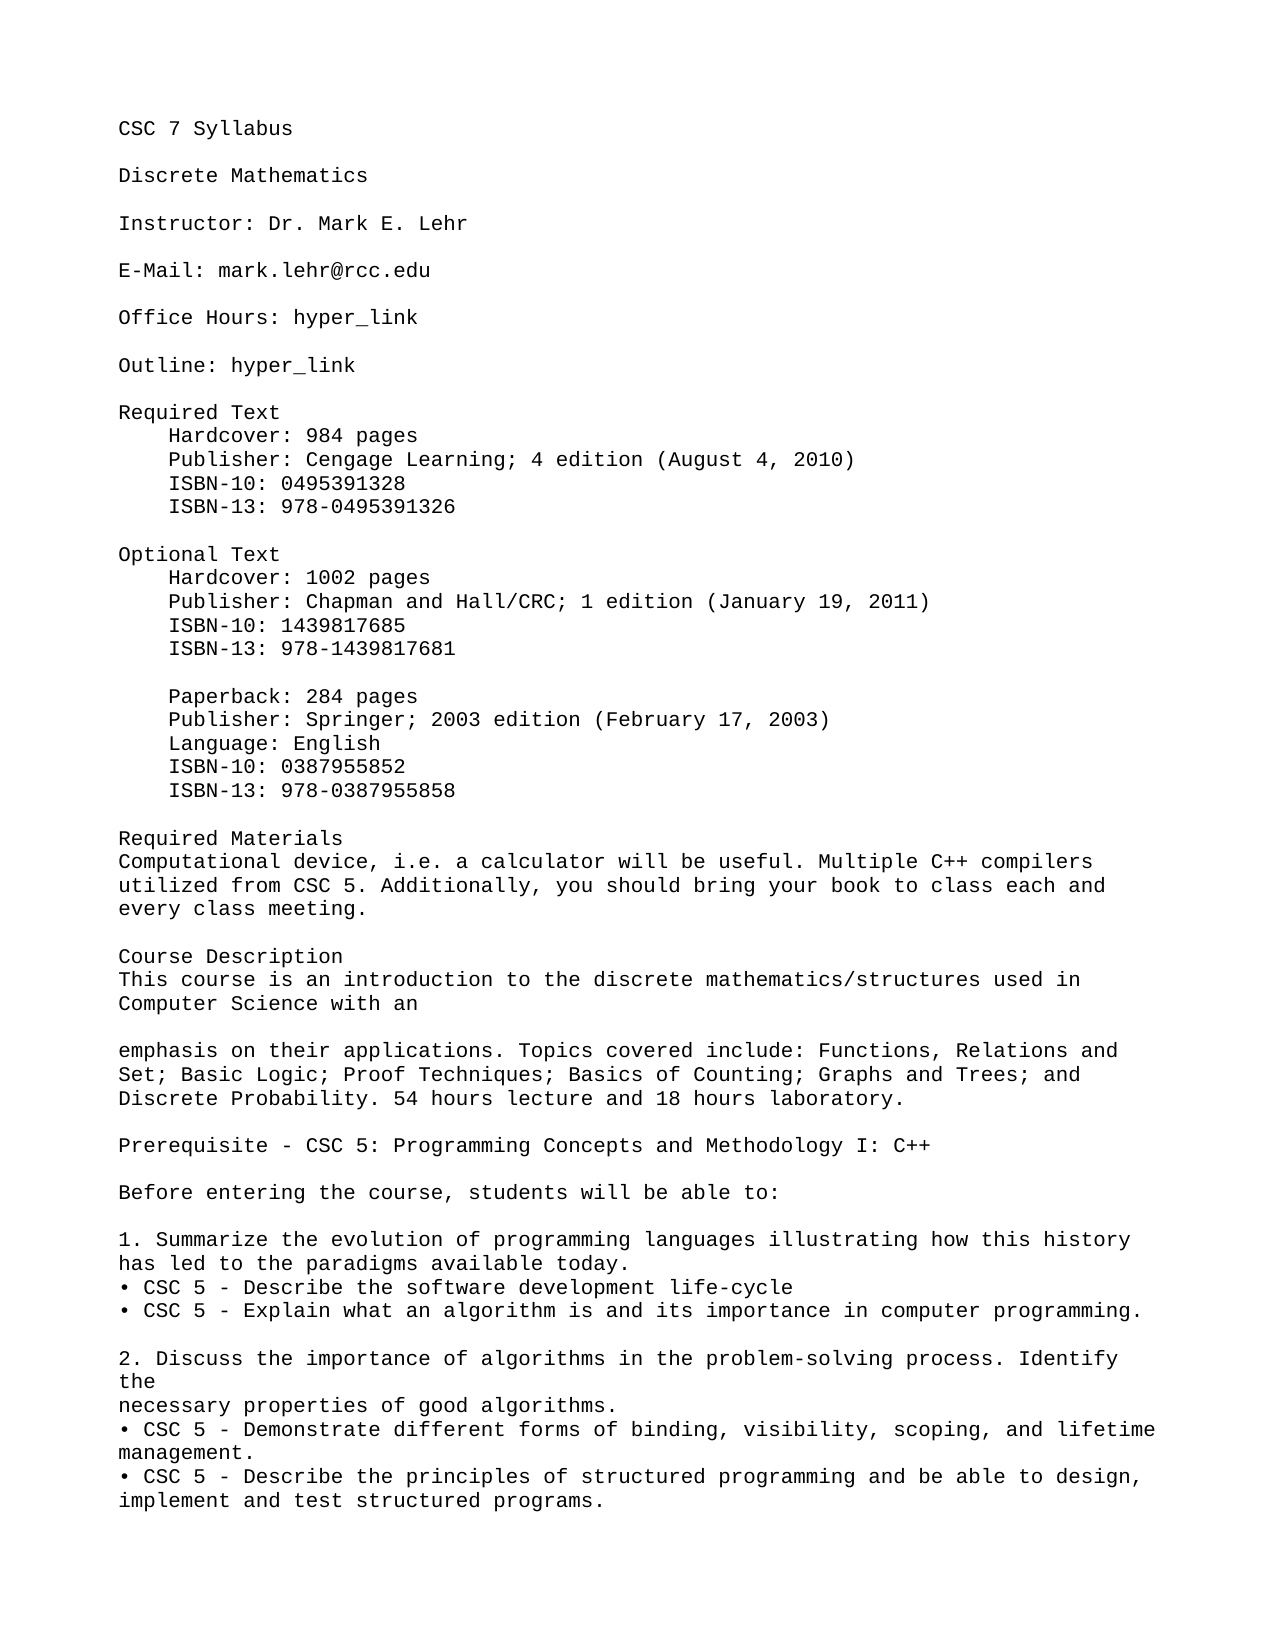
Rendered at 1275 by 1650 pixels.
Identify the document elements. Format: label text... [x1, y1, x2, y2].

text ISBN-10: 0495391328 [118, 473, 1157, 496]
text Language: English [118, 733, 1157, 757]
text CSC 7 Syllabus [118, 118, 1157, 142]
text emphasis on their applications. Topics covered include: Functions, Relations and Set; Basic Logic; Proof Techniques; Basics of Counting; Graphs and Trees; and Discrete Probability. 54 hours lecture and 18 hours laboratory. [118, 1040, 1157, 1111]
text Optional Text [118, 544, 1157, 567]
text Required Text [118, 402, 1157, 426]
text ISBN-13: 978-0387955858 [118, 780, 1157, 804]
text Outline: hyper_link [118, 354, 1157, 378]
text Instructor: Dr. Mark E. Lehr [118, 213, 1157, 236]
text Publisher: Springer; 2003 edition (February 17, 2003) [118, 709, 1157, 733]
text Computational device, i.e. a calculator will be useful. Multiple C++ compilers utilized from CSC 5. Additionally, you should bring your book to class each and every class meeting. [118, 851, 1157, 922]
text 1. Summarize the evolution of programming languages illustrating how this history [118, 1229, 1157, 1253]
text Required Materials [118, 827, 1157, 851]
text • CSC 5 - Explain what an algorithm is and its importance in computer programming. [118, 1300, 1157, 1324]
text necessary properties of good algorithms. [118, 1395, 1157, 1419]
text E-Mail: mark.lehr@rcc.edu [118, 260, 1157, 284]
text Course Description [118, 946, 1157, 969]
text Office Hours: hyper_link [118, 307, 1157, 331]
text Publisher: Cengage Learning; 4 edition (August 4, 2010) [118, 449, 1157, 473]
text Hardcover: 984 pages [118, 426, 1157, 449]
text Prerequisite - CSC 5: Programming Concepts and Methodology I: C++ [118, 1135, 1157, 1158]
text ISBN-10: 0387955852 [118, 757, 1157, 780]
text Before entering the course, students will be able to: [118, 1182, 1157, 1206]
text • CSC 5 - Describe the principles of structured programming and be able to design, implement and test structured programs. [118, 1466, 1157, 1513]
text ISBN-10: 1439817685 [118, 615, 1157, 638]
text Publisher: Chapman and Hall/CRC; 1 edition (January 19, 2011) [118, 591, 1157, 615]
text Paperback: 284 pages [118, 686, 1157, 709]
text has led to the paradigms available today. [118, 1253, 1157, 1277]
text Discrete Mathematics [118, 165, 1157, 189]
text • CSC 5 - Demonstrate different forms of binding, visibility, scoping, and lifetime management. [118, 1419, 1157, 1466]
text This course is an introduction to the discrete mathematics/structures used in Computer Science with an [118, 969, 1157, 1017]
text ISBN-13: 978-0495391326 [118, 496, 1157, 520]
text • CSC 5 - Describe the software development life-cycle [118, 1277, 1157, 1300]
text 2. Discuss the importance of algorithms in the problem-solving process. Identify the [118, 1348, 1157, 1395]
text ISBN-13: 978-1439817681 [118, 638, 1157, 662]
text Hardcover: 1002 pages [118, 567, 1157, 591]
